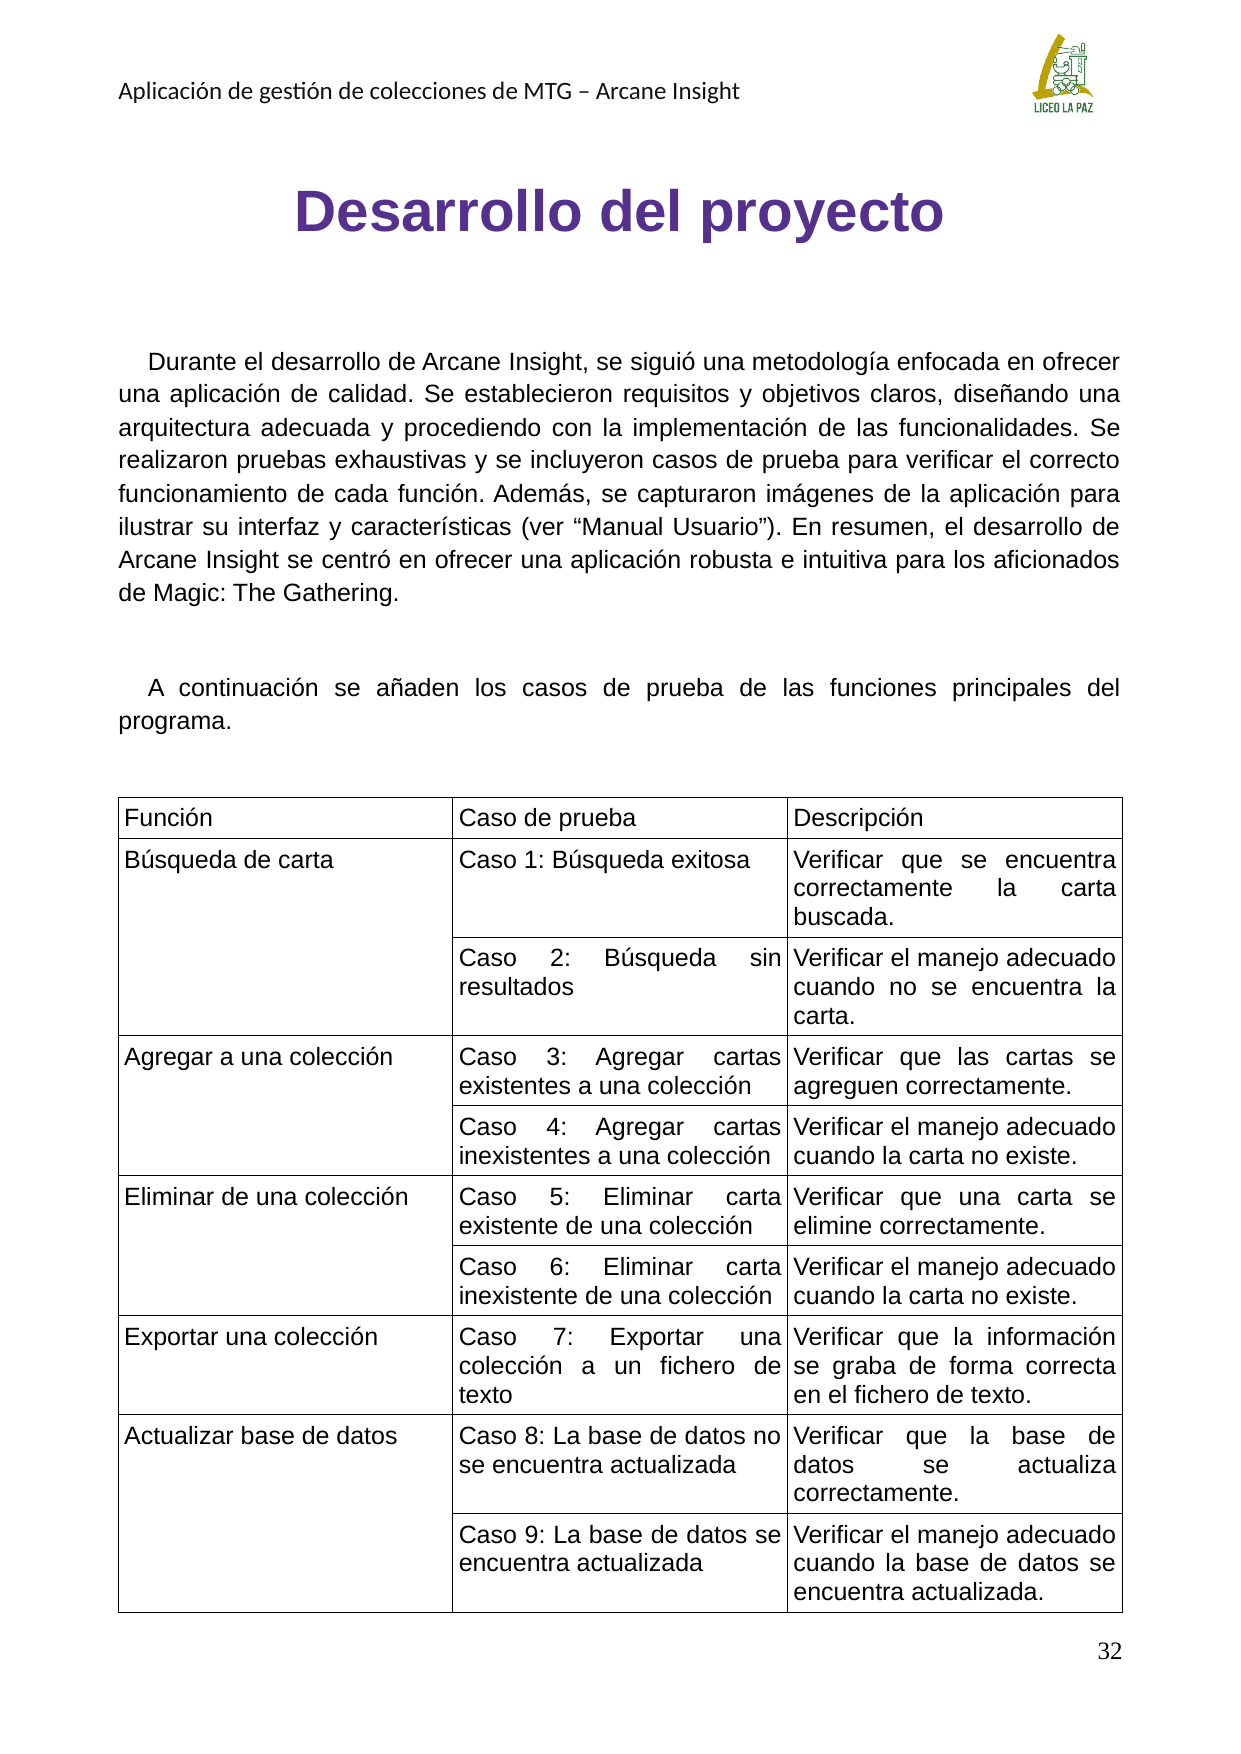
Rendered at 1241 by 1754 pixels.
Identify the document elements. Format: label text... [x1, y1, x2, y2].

table_cell Verificar que la información se graba de forma correcta en el fichero de texto. [788, 1316, 1122, 1414]
table_header Función [119, 798, 452, 838]
table_cell Caso 4: Agregar cartas inexistentes a una colección [453, 1106, 787, 1175]
table_cell Verificar el manejo adecuado cuando la carta no existe. [788, 1106, 1122, 1175]
table_header Caso de prueba [453, 798, 787, 838]
table_cell Agregar a una colección [119, 1036, 452, 1175]
table_cell Caso 2: Búsqueda sin resultados [453, 938, 787, 1035]
text Durante el desarrollo de Arcane Insight, se siguió una metodología enfocada en ofrecer una aplicación de calidad. Se establecieron requisitos y objetivos claros, diseñando una arquitectura adecuada y procediendo con la implementación de las funcionalidades. Se realizaron pruebas exhaustivas y se incluyeron casos de prueba para verificar el correcto funcionamiento de cada función. Además, se capturaron imágenes de la aplicación para ilustrar su interfaz y características (ver “Manual Usuario”). En resumen, el desarrollo de Arcane Insight se centró en ofrecer una aplicación robusta e intuitiva para los aficionados de Magic: The Gathering. [118, 346, 1122, 606]
table_cell Actualizar base de datos [119, 1415, 452, 1612]
table_cell Caso 7: Exportar una colección a un fichero de texto [453, 1316, 787, 1414]
table_cell Exportar una colección [119, 1316, 452, 1414]
table_cell Eliminar de una colección [119, 1176, 452, 1315]
table_cell Caso 3: Agregar cartas existentes a una colección [453, 1036, 787, 1105]
table_cell Caso 9: La base de datos se encuentra actualizada [453, 1514, 787, 1612]
table_cell Verificar que se encuentra correctamente la carta buscada. [788, 839, 1122, 937]
table_cell Caso 8: La base de datos no se encuentra actualizada [453, 1415, 787, 1513]
table_cell Verificar que una carta se elimine correctamente. [788, 1176, 1122, 1245]
table_cell Verificar que las cartas se agreguen correctamente. [788, 1036, 1122, 1105]
table_cell Verificar que la base de datos se actualiza correctamente. [788, 1415, 1122, 1513]
text A continuación se añaden los casos de prueba de las funciones principales del programa. [118, 673, 1122, 734]
picture [1025, 26, 1100, 121]
subtitle Desarrollo del proyecto [118, 118, 1122, 303]
table_cell Verificar el manejo adecuado cuando no se encuentra la carta. [788, 938, 1122, 1035]
table_cell Búsqueda de carta [119, 839, 452, 1035]
table_cell Caso 1: Búsqueda exitosa [453, 839, 787, 937]
table_cell Caso 5: Eliminar carta existente de una colección [453, 1176, 787, 1245]
table_header Descripción [788, 798, 1122, 838]
table_cell Caso 6: Eliminar carta inexistente de una colección [453, 1246, 787, 1315]
table_cell Verificar el manejo adecuado cuando la base de datos se encuentra actualizada. [788, 1514, 1122, 1612]
table_cell Verificar el manejo adecuado cuando la carta no existe. [788, 1246, 1122, 1315]
